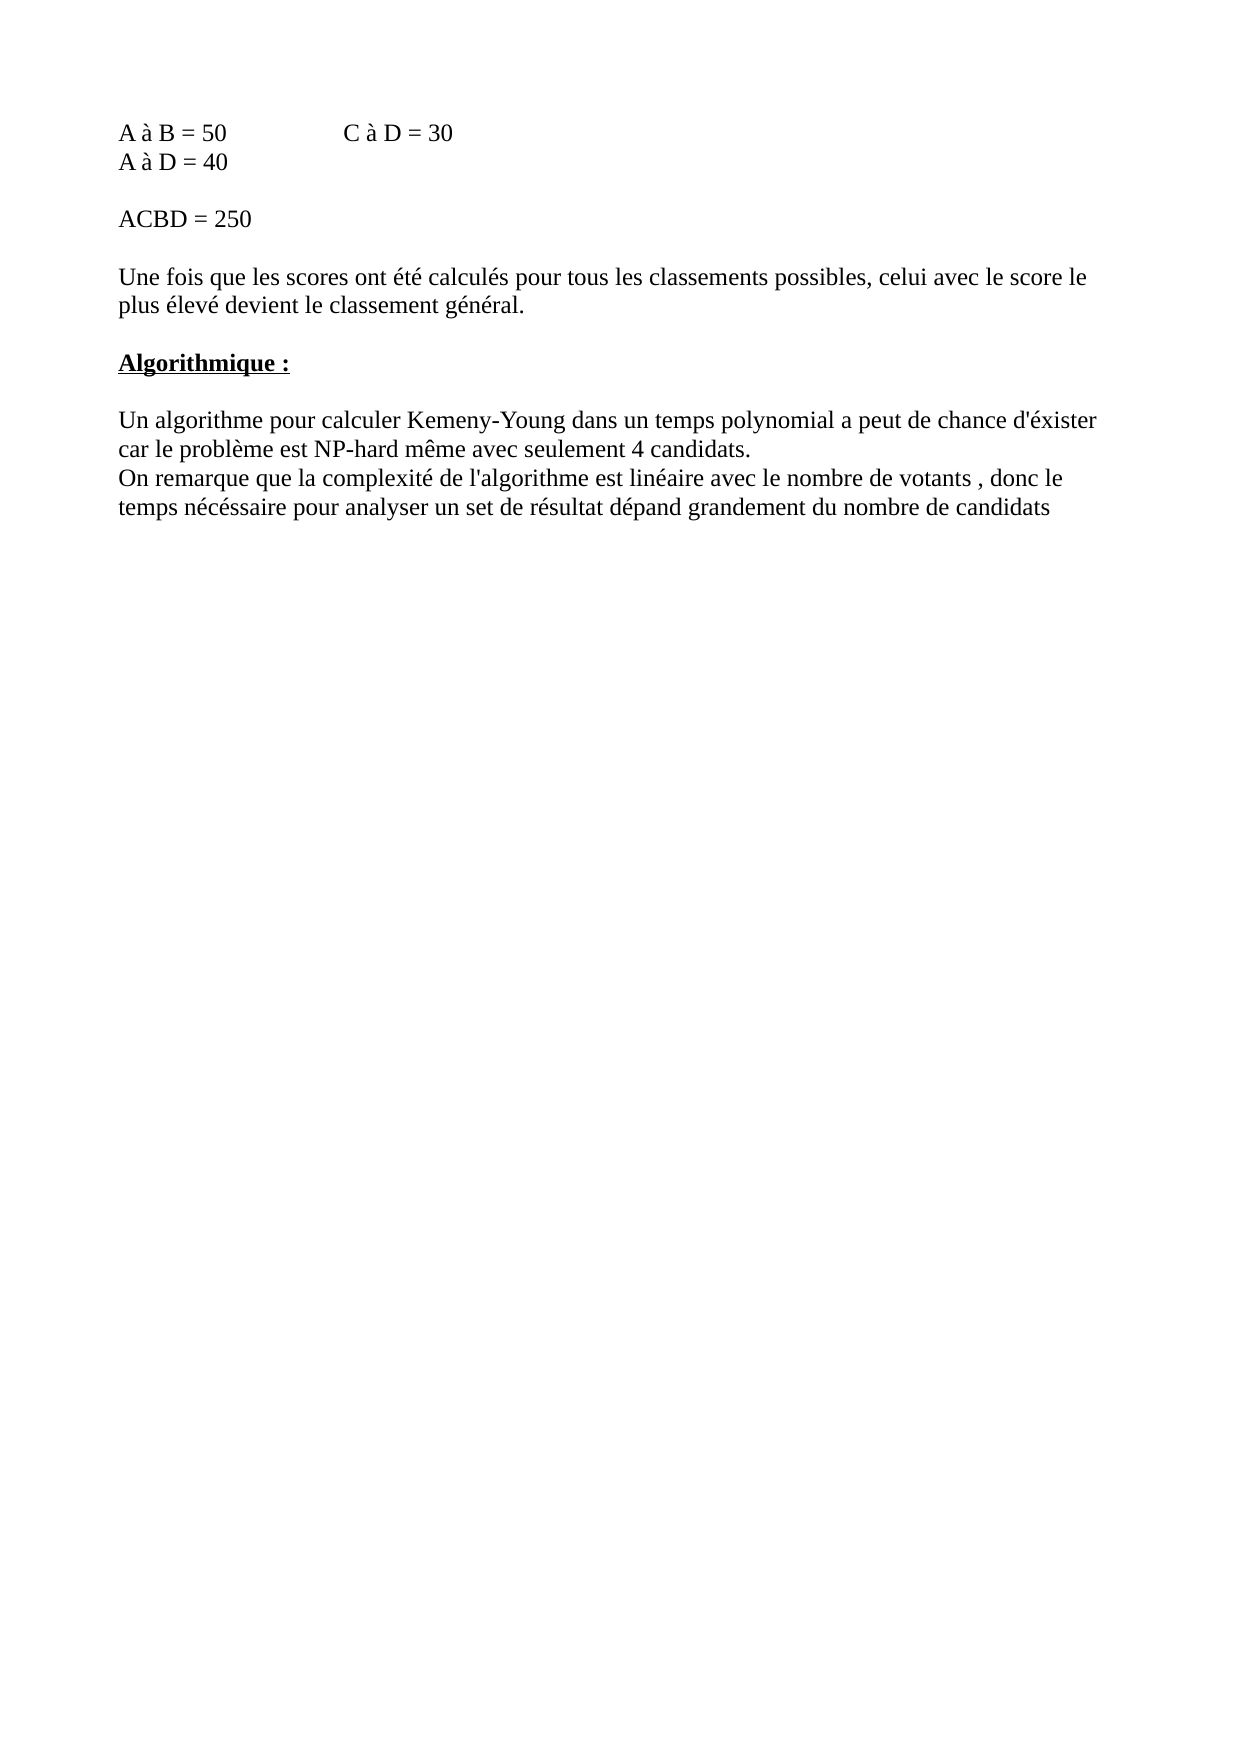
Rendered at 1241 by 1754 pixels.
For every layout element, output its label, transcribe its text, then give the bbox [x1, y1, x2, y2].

text Une fois que les scores ont été calculés pour tous les classements possibles, celui avec le score le plus élevé devient le classement général. [118, 262, 1122, 319]
text Algorithmique : [118, 348, 1122, 377]
text ACBD = 250 [118, 204, 1122, 233]
text A à B = 50 C à D = 30 [118, 118, 1122, 147]
text Un algorithme pour calculer Kemeny-Young dans un temps polynomial a peut de chance d'éxister car le problème est NP-hard même avec seulement 4 candidats. [118, 406, 1122, 463]
text On remarque que la complexité de l'algorithme est linéaire avec le nombre de votants , donc le temps nécéssaire pour analyser un set de résultat dépand grandement du nombre de candidats [118, 463, 1122, 521]
text A à D = 40 [118, 147, 1122, 176]
